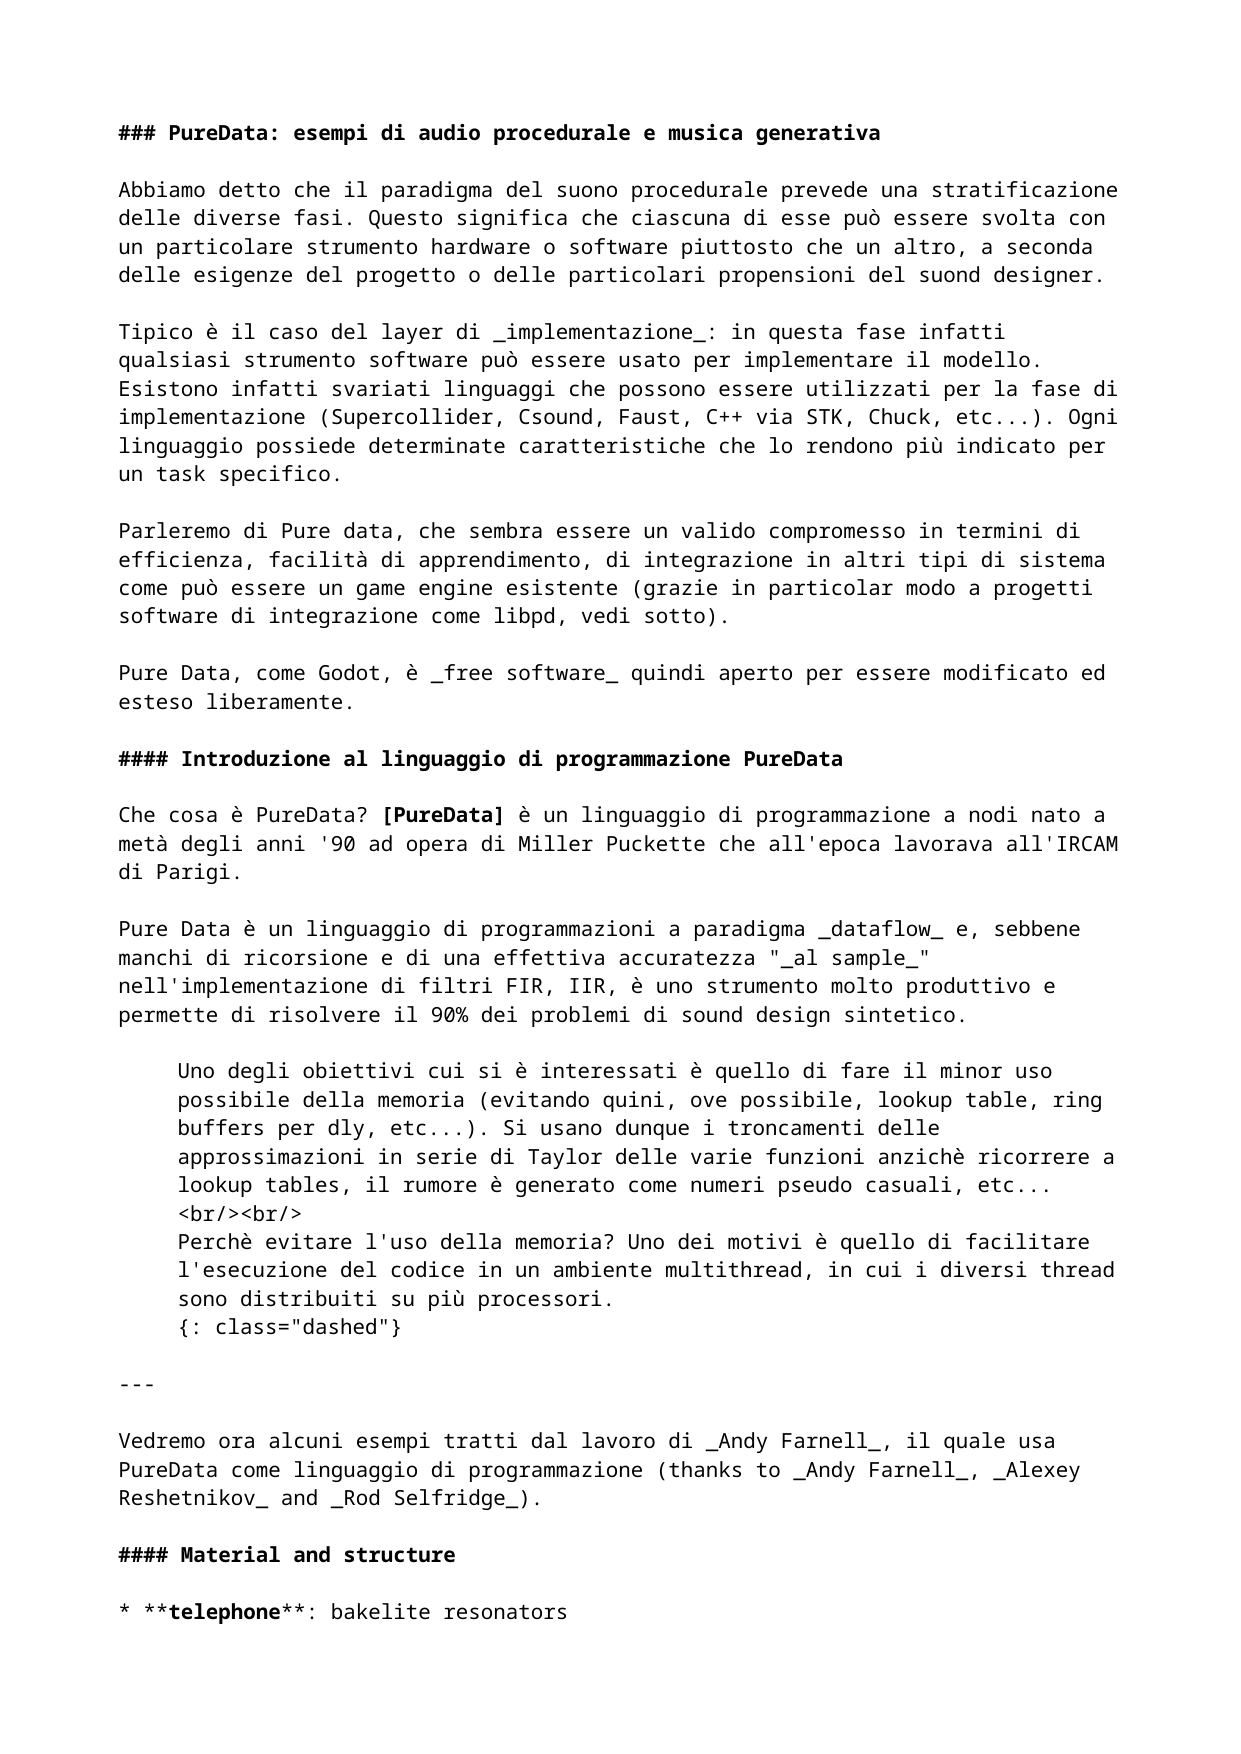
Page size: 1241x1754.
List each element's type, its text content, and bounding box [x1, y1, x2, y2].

text ### PureData: esempi di audio procedurale e musica generativa [118, 118, 1122, 147]
text Perchè evitare l'uso della memoria? Uno dei motivi è quello di facilitare l'esecuzione del codice in un ambiente multithread, in cui i diversi thread sono distribuiti su più processori. [177, 1227, 1122, 1312]
text Parleremo di Pure data, che sembra essere un valido compromesso in termini di efficienza, facilità di apprendimento, di integrazione in altri tipi di sistema come può essere un game engine esistente (grazie in particolar modo a progetti software di integrazione come libpd, vedi sotto). [118, 516, 1122, 630]
text {: class="dashed"} [177, 1312, 1122, 1341]
text Pure Data, come Godot, è _free software_ quindi aperto per essere modificato ed esteso liberamente. [118, 658, 1122, 715]
text <br/><br/> [177, 1199, 1122, 1227]
text Che cosa è PureData? [PureData] è un linguaggio di programmazione a nodi nato a metà degli anni '90 ad opera di Miller Puckette che all'epoca lavorava all'IRCAM di Parigi. [118, 801, 1122, 886]
text Uno degli obiettivi cui si è interessati è quello di fare il minor uso possibile della memoria (evitando quini, ove possibile, lookup table, ring buffers per dly, etc...). Si usano dunque i troncamenti delle approssimazioni in serie di Taylor delle varie funzioni anzichè ricorrere a lookup tables, il rumore è generato come numeri pseudo casuali, etc... [177, 1057, 1122, 1199]
text #### Material and structure [118, 1540, 1122, 1568]
text --- [118, 1369, 1122, 1398]
text Pure Data è un linguaggio di programmazioni a paradigma _dataflow_ e, sebbene manchi di ricorsione e di una effettiva accuratezza "_al sample_" nell'implementazione di filtri FIR, IIR, è uno strumento molto produttivo e permette di risolvere il 90% dei problemi di sound design sintetico. [118, 914, 1122, 1028]
text #### Introduzione al linguaggio di programmazione PureData [118, 744, 1122, 772]
text * **telephone**: bakelite resonators [118, 1597, 1122, 1625]
text Tipico è il caso del layer di _implementazione_: in questa fase infatti qualsiasi strumento software può essere usato per implementare il modello. Esistono infatti svariati linguaggi che possono essere utilizzati per la fase di implementazione (Supercollider, Csound, Faust, C++ via STK, Chuck, etc...). Ogni linguaggio possiede determinate caratteristiche che lo rendono più indicato per un task specifico. [118, 317, 1122, 488]
text Vedremo ora alcuni esempi tratti dal lavoro di _Andy Farnell_, il quale usa PureData come linguaggio di programmazione (thanks to _Andy Farnell_, _Alexey Reshetnikov_ and _Rod Selfridge_). [118, 1426, 1122, 1512]
text Abbiamo detto che il paradigma del suono procedurale prevede una stratificazione delle diverse fasi. Questo significa che ciascuna di esse può essere svolta con un particolare strumento hardware o software piuttosto che un altro, a seconda delle esigenze del progetto o delle particolari propensioni del suond designer. [118, 175, 1122, 289]
